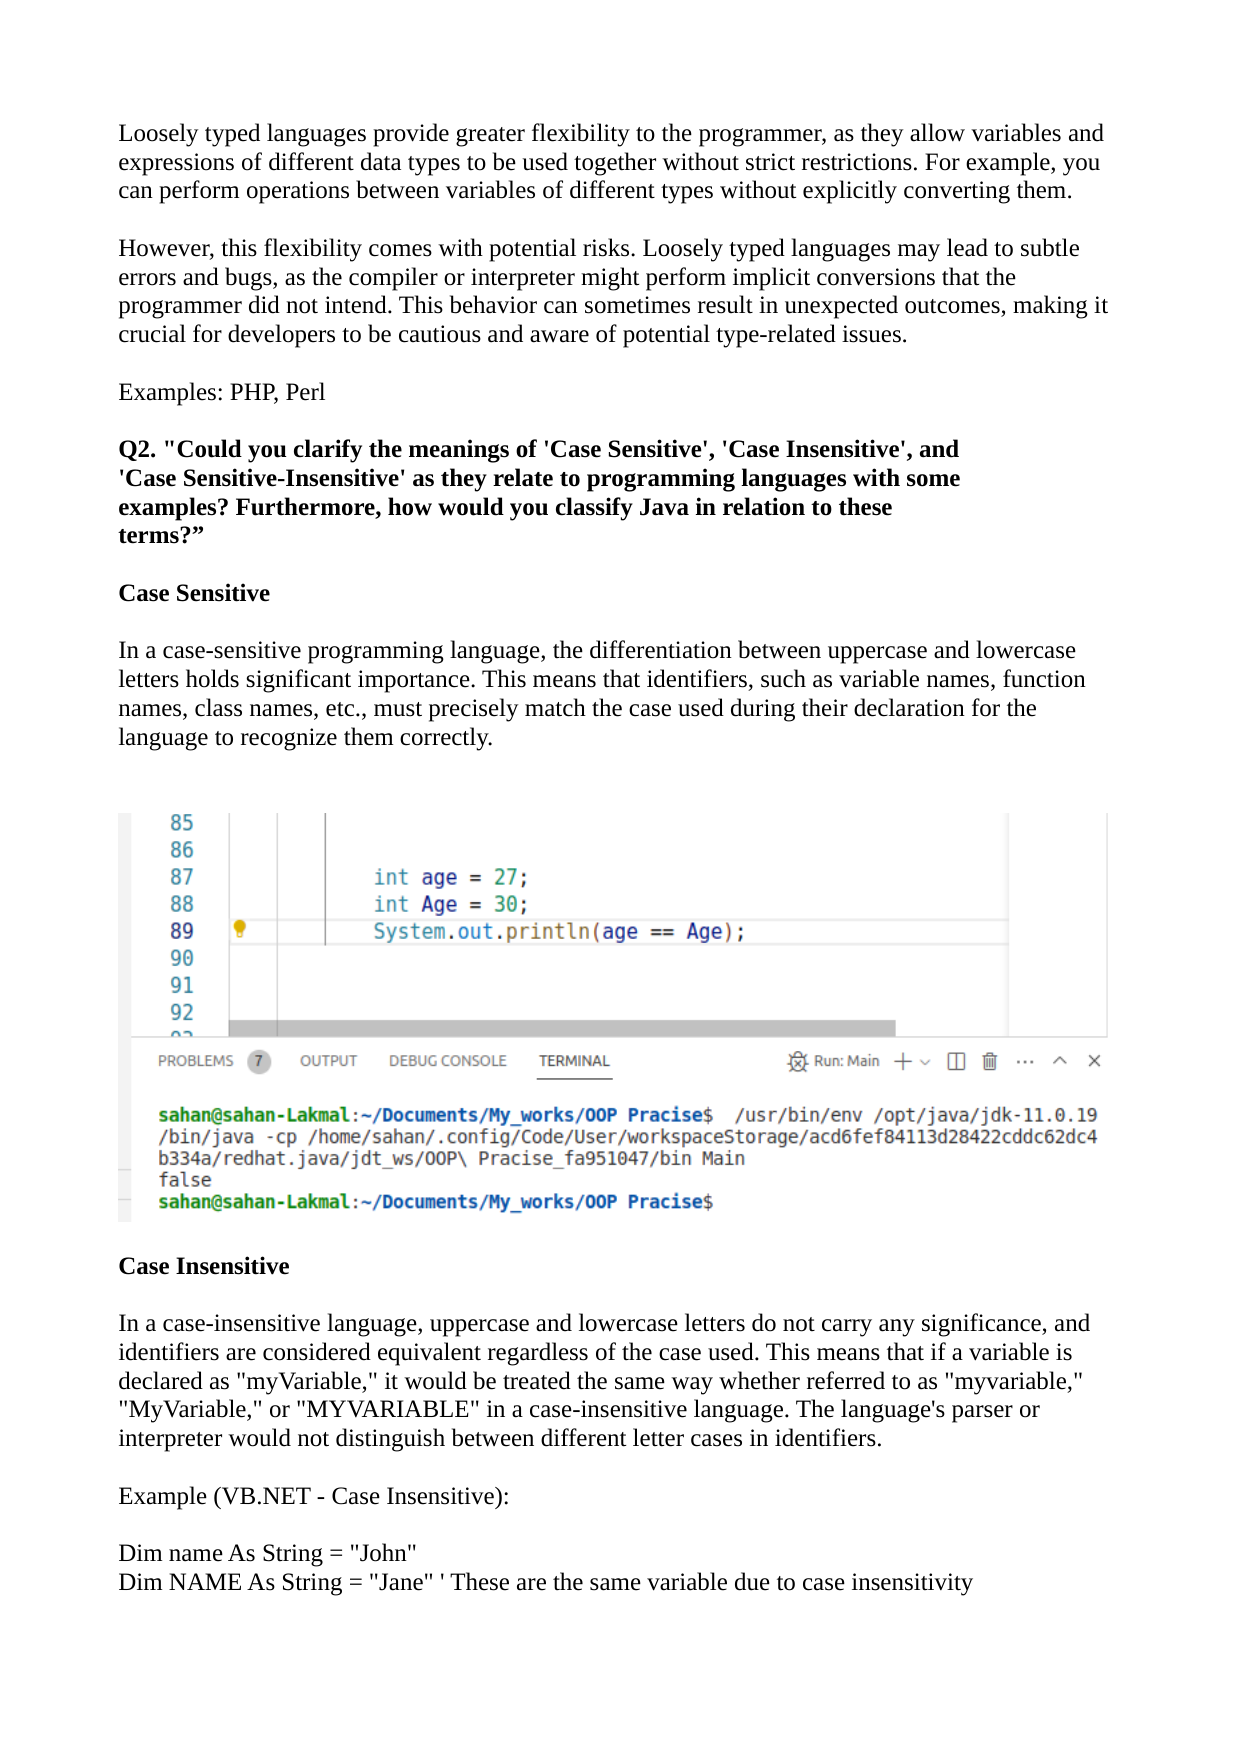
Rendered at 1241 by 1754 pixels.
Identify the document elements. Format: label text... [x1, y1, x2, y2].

text Dim NAME As String = "Jane" ' These are the same variable due to case insensitivity [118, 1567, 1122, 1596]
text terms?” [118, 521, 1122, 549]
text Loosely typed languages provide greater flexibility to the programmer, as they allow variables and expressions of different data types to be used together without strict restrictions. For example, you can perform operations between variables of different types without explicitly converting them. [118, 118, 1122, 204]
picture [118, 813, 1108, 1222]
text Q2. "Could you clarify the meanings of 'Case Sensitive', 'Case Insensitive', and [118, 434, 1122, 463]
text Example (VB.NET - Case Insensitive): [118, 1481, 1122, 1509]
text Dim name As String = "John" [118, 1538, 1122, 1567]
text In a case-insensitive language, uppercase and lowercase letters do not carry any significance, and identifiers are considered equivalent regardless of the case used. This means that if a variable is declared as "myVariable," it would be treated the same way whether referred to as "myvariable," "MyVariable," or "MYVARIABLE" in a case-insensitive language. The language's parser or interpreter would not distinguish between different letter cases in identifiers. [118, 1308, 1122, 1452]
text examples? Furthermore, how would you classify Java in relation to these [118, 492, 1122, 521]
text In a case-sensitive programming language, the differentiation between uppercase and lowercase letters holds significant importance. This means that identifiers, such as variable names, function names, class names, etc., must precisely match the case used during their declaration for the language to recognize them correctly. [118, 636, 1122, 751]
text Case Insensitive [118, 1251, 1122, 1279]
text Case Sensitive [118, 578, 1122, 607]
text Examples: PHP, Perl [118, 377, 1122, 406]
text 'Case Sensitive-Insensitive' as they relate to programming languages with some [118, 463, 1122, 492]
text However, this flexibility comes with potential risks. Loosely typed languages may lead to subtle errors and bugs, as the compiler or interpreter might perform implicit conversions that the programmer did not intend. This behavior can sometimes result in unexpected outcomes, making it crucial for developers to be cautious and aware of potential type-related issues. [118, 233, 1122, 348]
